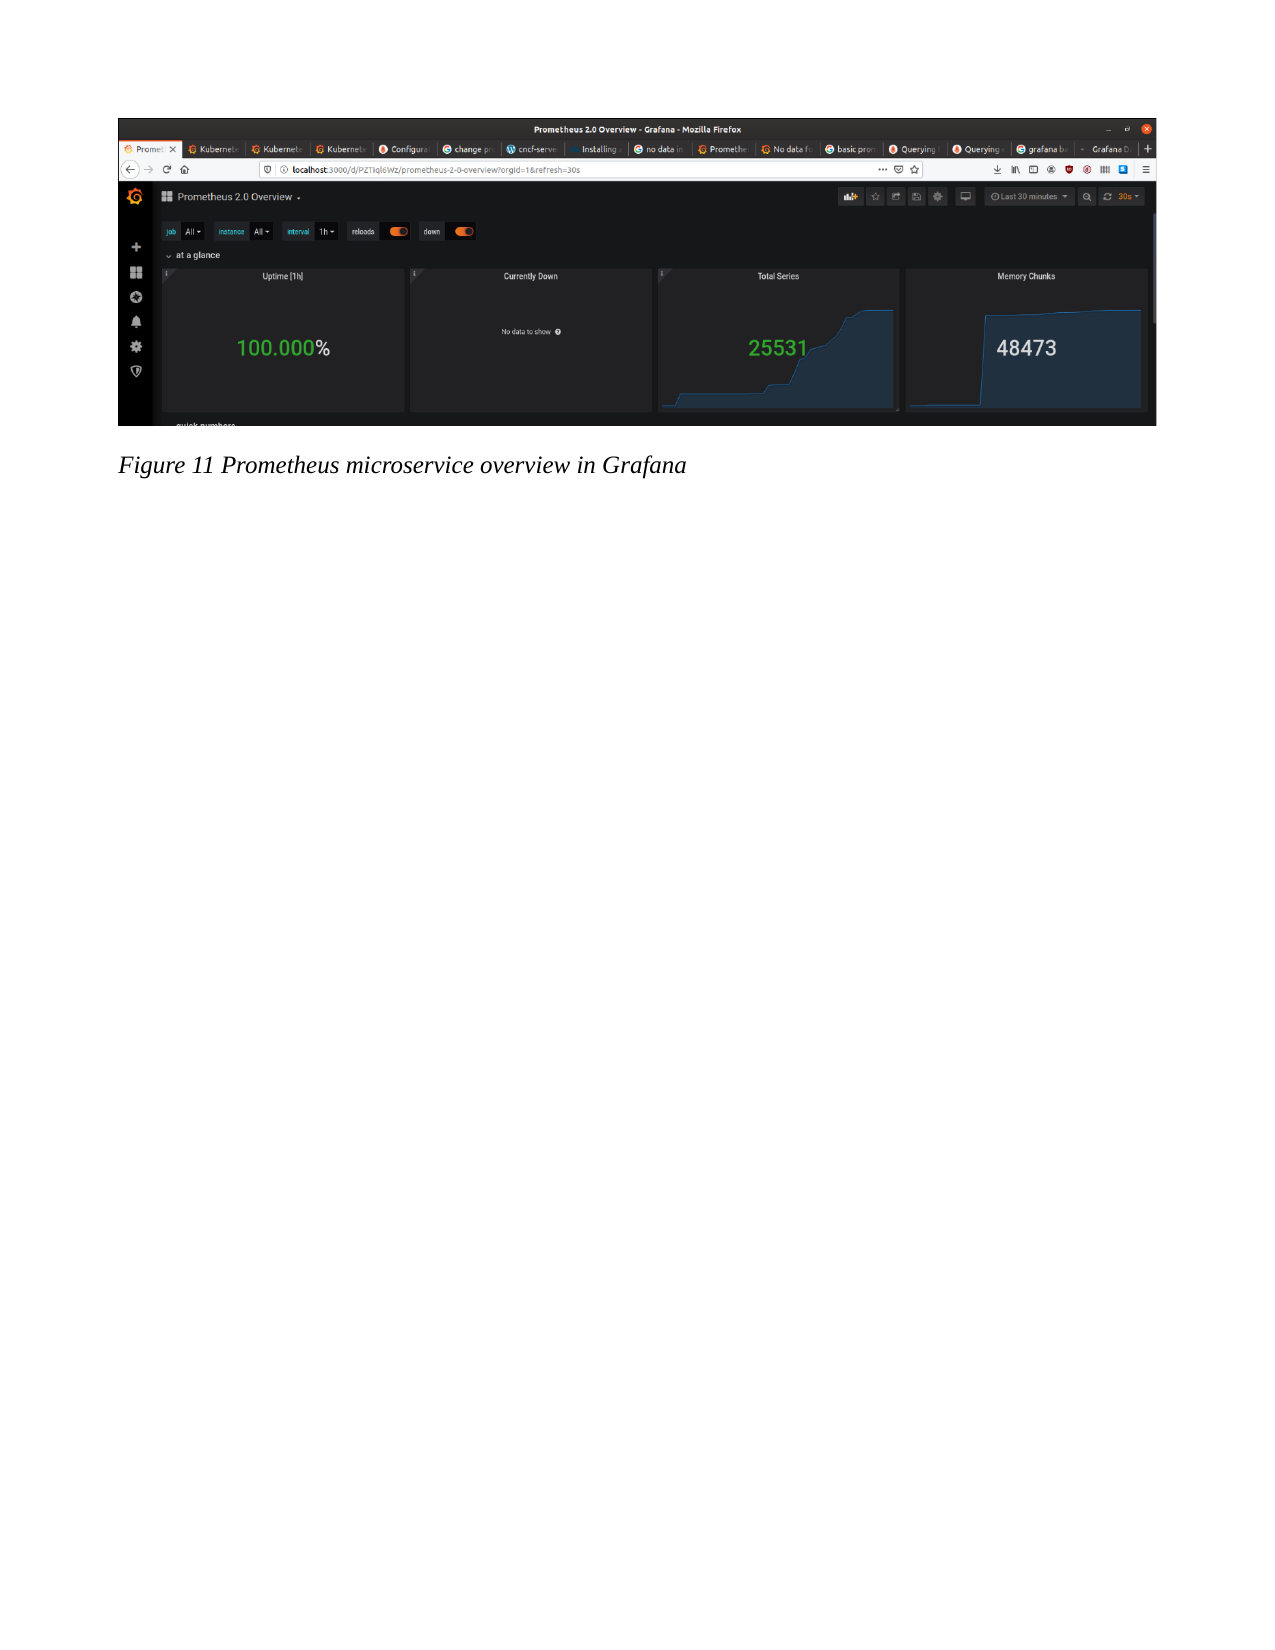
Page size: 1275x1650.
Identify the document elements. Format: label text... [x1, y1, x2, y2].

text Figure 11 Prometheus microservice overview in Grafana [118, 450, 1157, 479]
